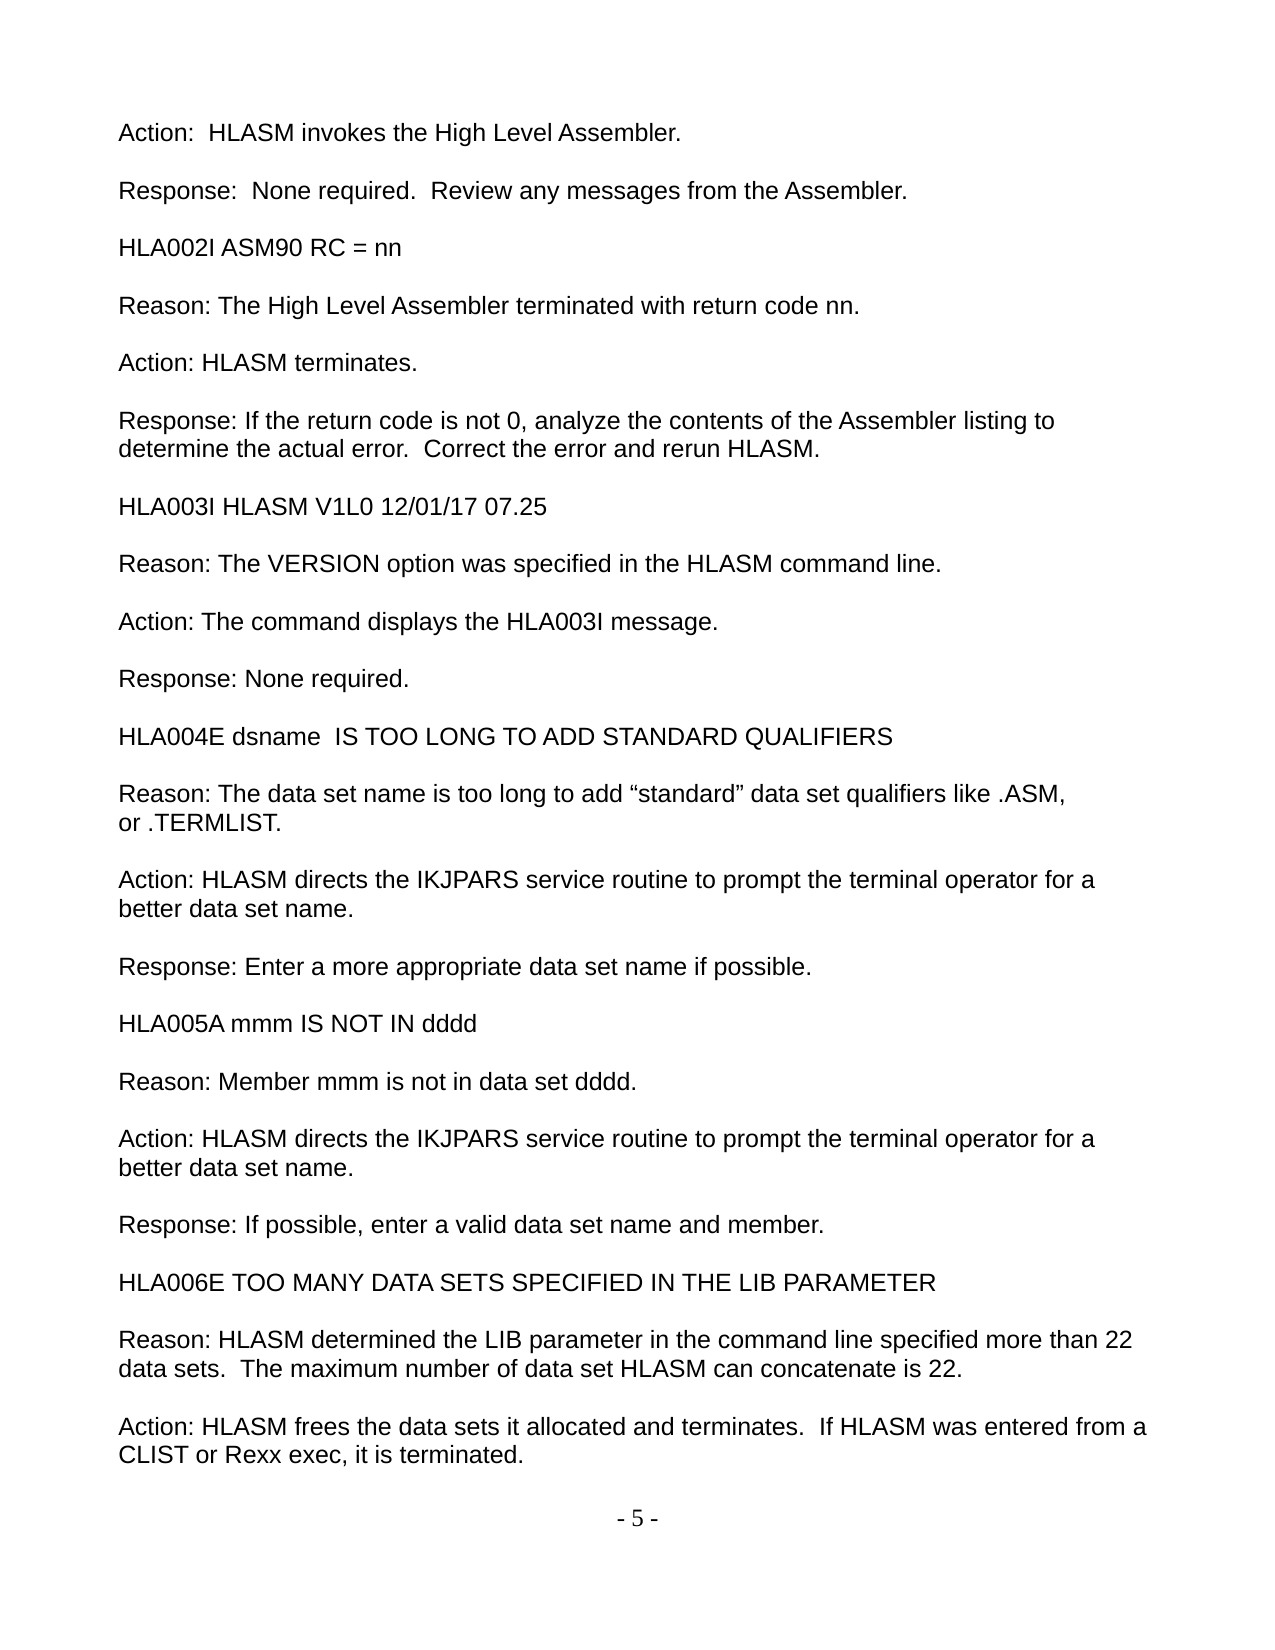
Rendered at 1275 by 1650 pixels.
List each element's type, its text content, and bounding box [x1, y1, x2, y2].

text Response: If possible, enter a valid data set name and member. [118, 1210, 1157, 1239]
text Reason: HLASM determined the LIB parameter in the command line specified more than 22 data sets. The maximum number of data set HLASM can concatenate is 22. [118, 1325, 1157, 1383]
text HLA005A mmm IS NOT IN dddd [118, 1009, 1157, 1038]
text Reason: The High Level Assembler terminated with return code nn. [118, 291, 1157, 319]
text HLA004E dsname IS TOO LONG TO ADD STANDARD QUALIFIERS [118, 722, 1157, 750]
text Action: HLASM frees the data sets it allocated and terminates. If HLASM was entered from a CLIST or Rexx exec, it is terminated. [118, 1412, 1157, 1469]
text Action: The command displays the HLA003I message. [118, 607, 1157, 635]
text Action: HLASM terminates. [118, 348, 1157, 377]
text Reason: The data set name is too long to add “standard” data set qualifiers like .ASM, or .TERMLIST. [118, 779, 1157, 837]
text HLA003I HLASM V1L0 12/01/17 07.25 [118, 492, 1157, 520]
text Reason: Member mmm is not in data set dddd. [118, 1067, 1157, 1095]
text Response: If the return code is not 0, analyze the contents of the Assembler listing to determine the actual error. Correct the error and rerun HLASM. [118, 406, 1157, 463]
text HLA002I ASM90 RC = nn [118, 233, 1157, 262]
text Response: None required. Review any messages from the Assembler. [118, 176, 1157, 204]
text Response: Enter a more appropriate data set name if possible. [118, 952, 1157, 980]
text Action: HLASM directs the IKJPARS service routine to prompt the terminal operator for a better data set name. [118, 1124, 1157, 1182]
text Response: None required. [118, 664, 1157, 693]
text Action: HLASM directs the IKJPARS service routine to prompt the terminal operator for a better data set name. [118, 865, 1157, 923]
text Action: HLASM invokes the High Level Assembler. [118, 118, 1157, 147]
text HLA006E TOO MANY DATA SETS SPECIFIED IN THE LIB PARAMETER [118, 1268, 1157, 1297]
text Reason: The VERSION option was specified in the HLASM command line. [118, 549, 1157, 578]
